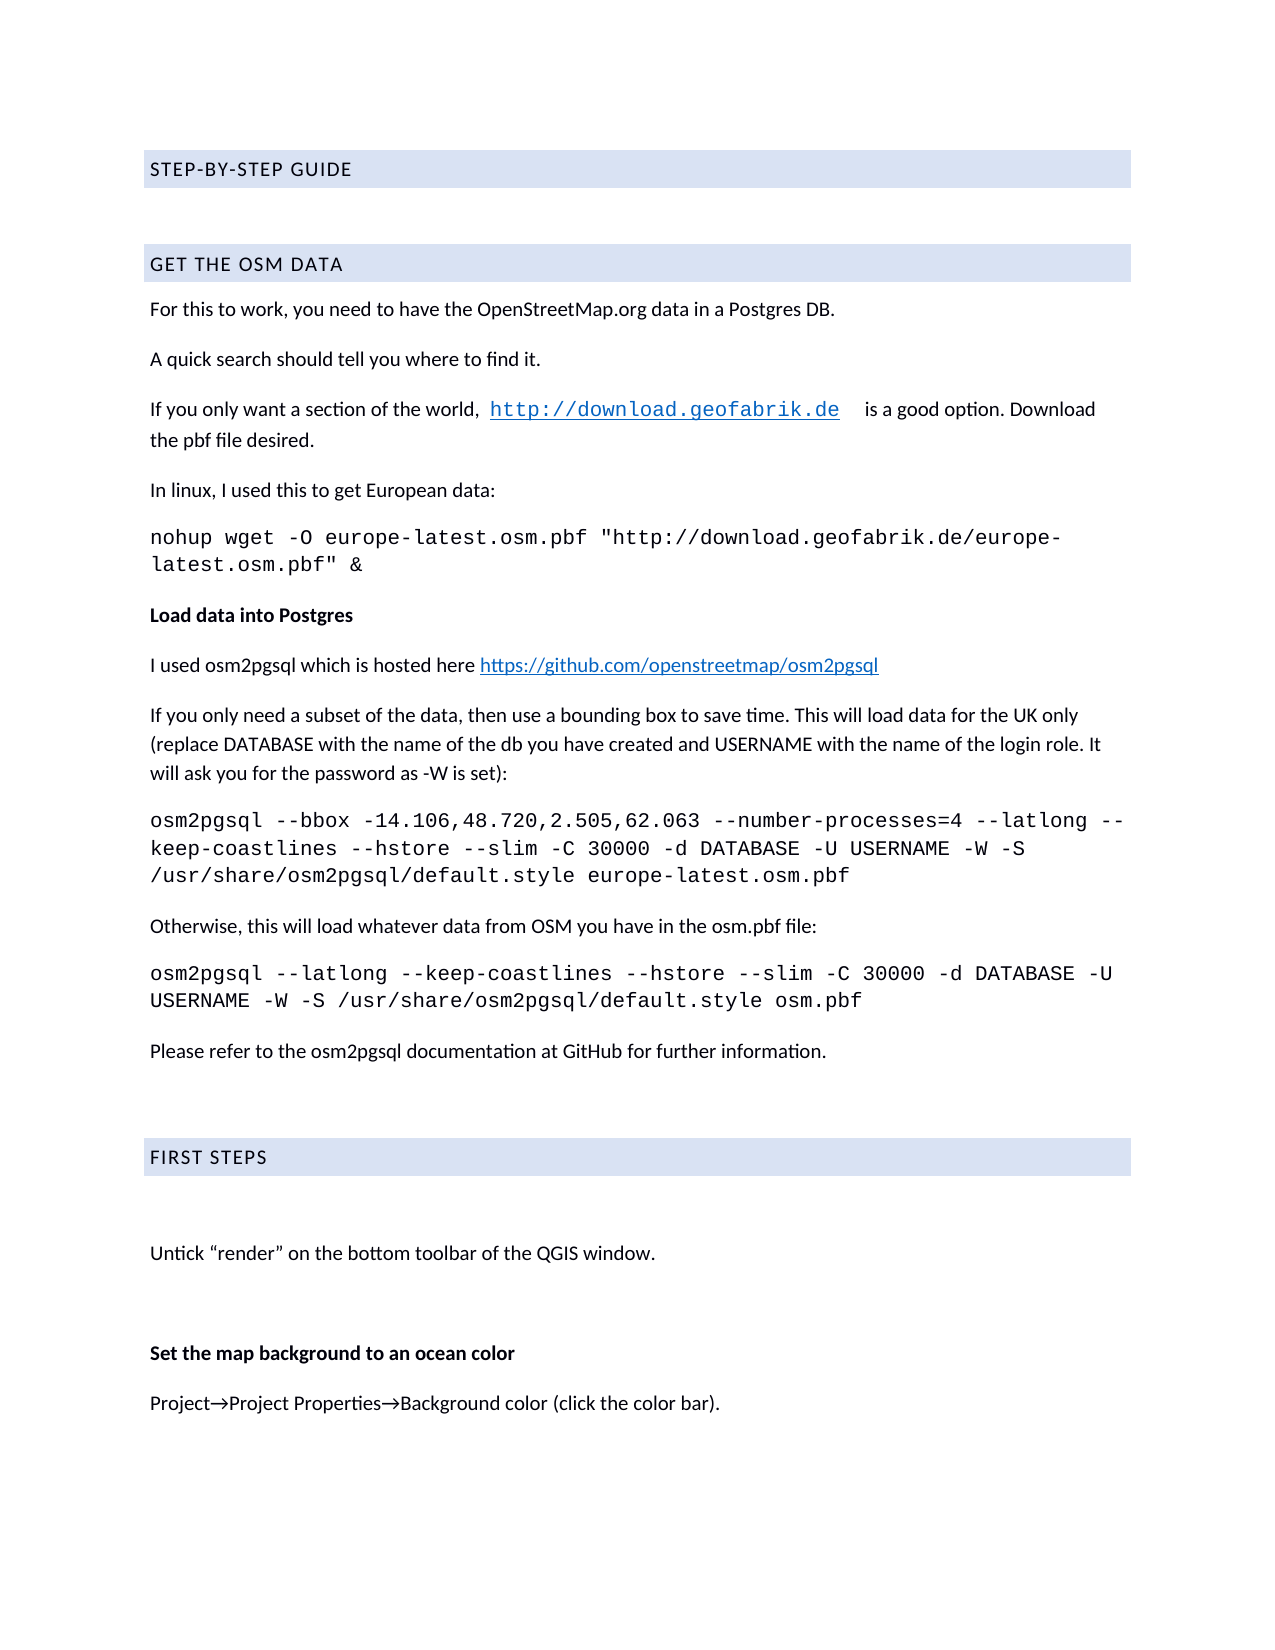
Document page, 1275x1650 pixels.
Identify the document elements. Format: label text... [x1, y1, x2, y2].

text In linux, I used this to get European data: [150, 477, 1125, 502]
text Untick “render” on the bottom toolbar of the QGIS window. [150, 1240, 1125, 1266]
text If you only want a section of the world, http://download.geofabrik.de is a good option. Download the pbf file desired. [150, 397, 1125, 452]
text Please refer to the osm2pgsql documentation at GitHub for further information. [150, 1038, 1125, 1063]
text Load data into Postgres [150, 602, 1125, 627]
text nohup wget -O europe-latest.osm.pbf "http://download.geofabrik.de/europe-latest.osm.pbf" & [150, 527, 1125, 578]
text Otherwise, this will load whatever data from OSM you have in the osm.pbf file: [150, 913, 1125, 938]
text osm2pgsql --bbox -14.106,48.720,2.505,62.063 --number-processes=4 --latlong --keep-coastlines --hstore --slim -C 30000 -d DATABASE -U USERNAME -W -S /usr/share/osm2pgsql/default.style europe-latest.osm.pbf [150, 810, 1125, 888]
text If you only need a subset of the data, then use a bounding box to save time. This will load data for the UK only (replace DATABASE with the name of the db you have created and USERNAME with the name of the login role. It will ask you for the password as -W is set): [150, 702, 1125, 786]
subtitle GET THE OSM DATA [150, 251, 1125, 276]
text Project→Project Properties→Background color (click the color bar). [150, 1390, 1125, 1416]
subtitle FIRST STEPS [150, 1144, 1125, 1170]
text Set the map background to an ocean color [150, 1340, 1125, 1366]
text For this to work, you need to have the OpenStreetMap.org data in a Postgres DB. [150, 297, 1125, 322]
text A quick search should tell you where to find it. [150, 347, 1125, 372]
text osm2pgsql --latlong --keep-coastlines --hstore --slim -C 30000 -d DATABASE -U USERNAME -W -S /usr/share/osm2pgsql/default.style osm.pbf [150, 963, 1125, 1014]
text I used osm2pgsql which is hosted here https://github.com/openstreetmap/osm2pgsql [150, 652, 1125, 677]
subtitle STEP-BY-STEP GUIDE [150, 156, 1125, 182]
